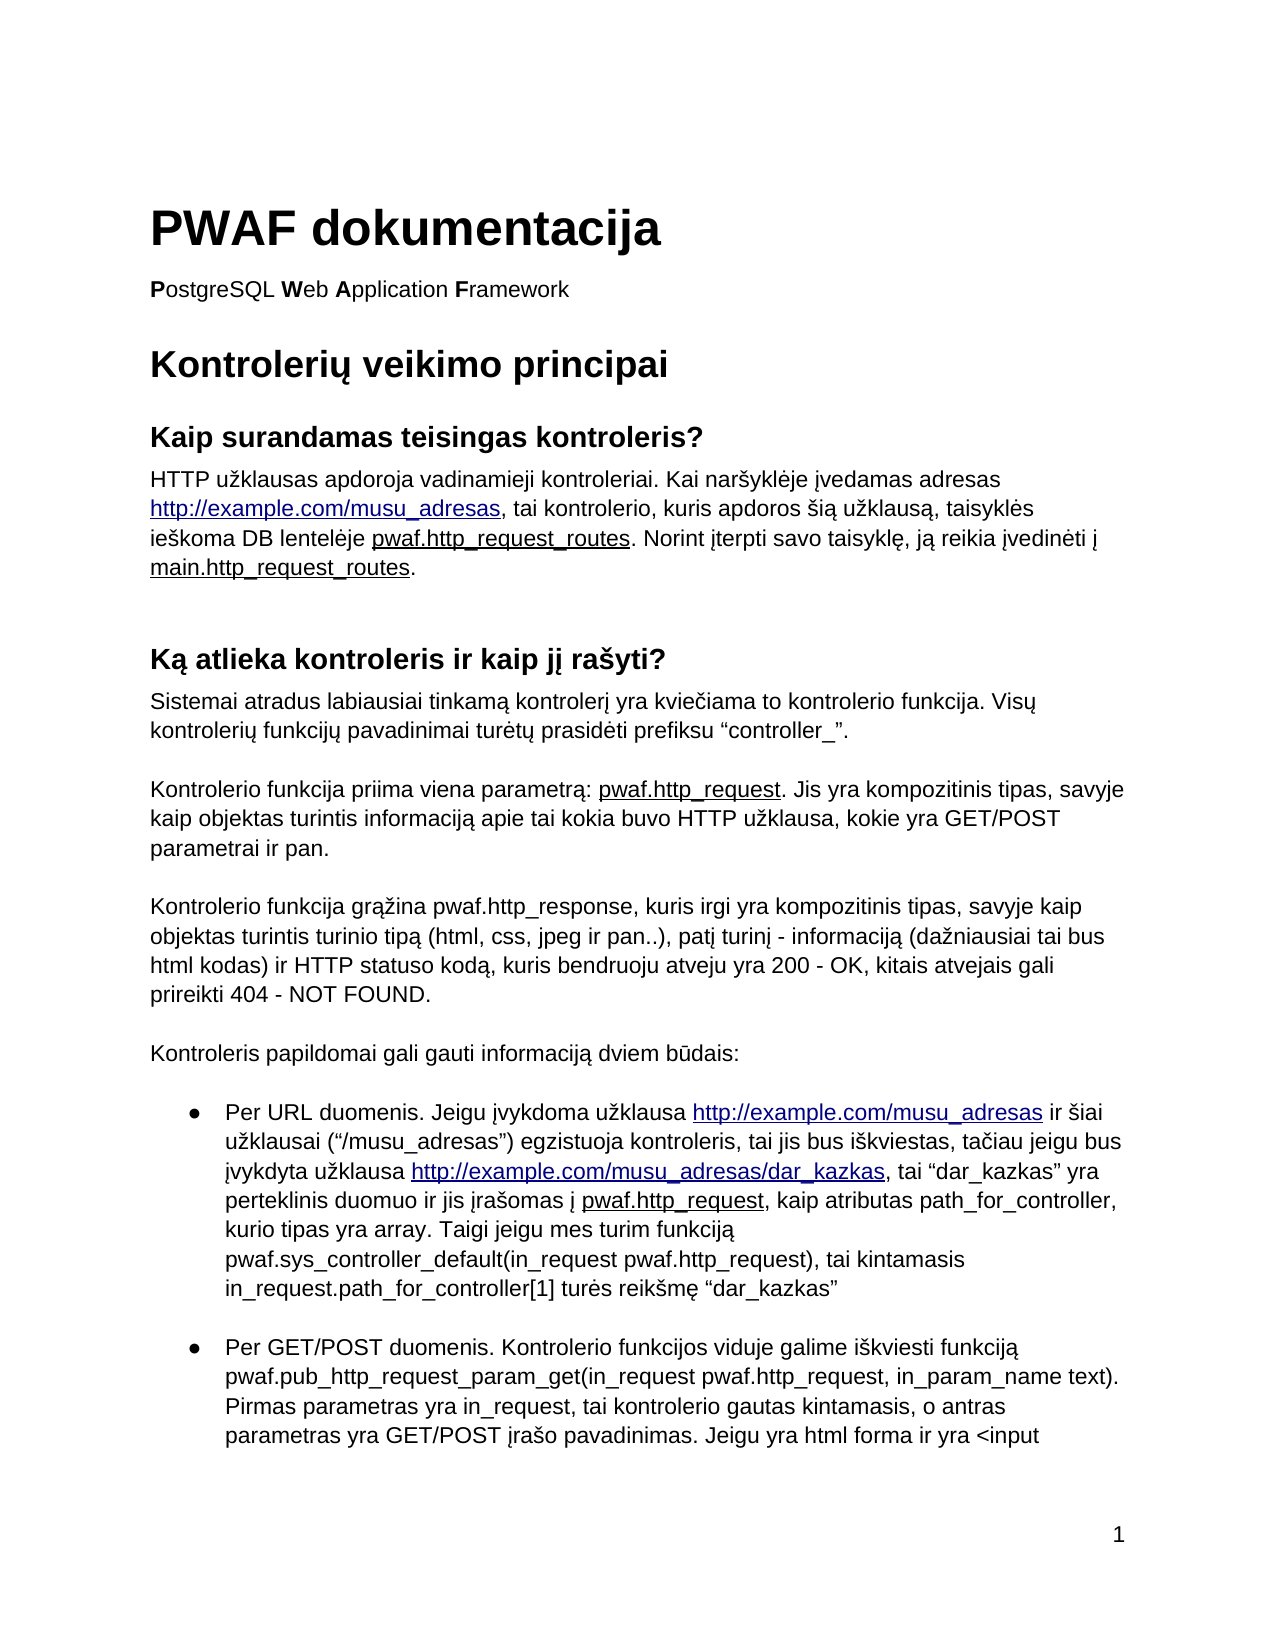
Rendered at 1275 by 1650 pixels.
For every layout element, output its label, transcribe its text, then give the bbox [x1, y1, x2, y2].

text Kontrolerio funkcija priima viena parametrą: pwaf.http_request. Jis yra kompozitinis tipas, savyje kaip objektas turintis informaciją apie tai kokia buvo HTTP užklausa, kokie yra GET/POST parametrai ir pan. [150, 776, 1125, 861]
text Kontroleris papildomai gali gauti informaciją dviem būdais: [150, 1041, 1125, 1066]
subtitle PWAF dokumentacija [150, 200, 1125, 256]
text Sistemai atradus labiausiai tinkamą kontrolerį yra kviečiama to kontrolerio funkcija. Visų kontrolerių funkcijų pavadinimai turėtų prasidėti prefiksu “controller_”. [150, 688, 1125, 743]
text HTTP užklausas apdoroja vadinamieji kontroleriai. Kai naršyklėje įvedamas adresas http://example.com/musu_adresas, tai kontrolerio, kuris apdoros šią užklausą, taisyklės ieškoma DB lentelėje pwaf.http_request_routes. Norint įterpti savo taisyklę, ją reikia įvedinėti į main.http_request_routes. [150, 467, 1125, 580]
list Per URL duomenis. Jeigu įvykdoma užklausa http://example.com/musu_adresas ir šiai užklausai (“/musu_adresas”) egzistuoja kontroleris, tai jis bus iškviestas, tačiau jeigu bus įvykdyta užklausa http://example.com/musu_adresas/dar_kazkas, tai “dar_kazkas” yra perteklinis duomuo ir jis įrašomas į pwaf.http_request, kaip atributas path_for_controller, kurio tipas yra array. Taigi jeigu mes turim funkciją pwaf.sys_controller_default(in_request pwaf.http_request), tai kintamasis in_request.path_for_controller[1] turės reikšmę “dar_kazkas” [187, 1099, 1125, 1301]
text PostgreSQL Web Application Framework [150, 277, 1125, 302]
list Per GET/POST duomenis. Kontrolerio funkcijos viduje galime iškviesti funkciją pwaf.pub_http_request_param_get(in_request pwaf.http_request, in_param_name text). Pirmas parametras yra in_request, tai kontrolerio gautas kintamasis, o antras parametras yra GET/POST įrašo pavadinimas. Jeigu yra html forma ir yra <input [187, 1334, 1125, 1448]
text Kontrolerio funkcija grąžina pwaf.http_response, kuris irgi yra kompozitinis tipas, savyje kaip objektas turintis turinio tipą (html, css, jpeg ir pan..), patį turinį - informaciją (dažniausiai tai bus html kodas) ir HTTP statuso kodą, kuris bendruoju atveju yra 200 - OK, kitais atvejais gali prireikti 404 - NOT FOUND. [150, 894, 1125, 1008]
subtitle Kontrolerių veikimo principai [150, 343, 1125, 385]
subtitle Kaip surandamas teisingas kontroleris? [150, 421, 1125, 453]
subtitle Ką atlieka kontroleris ir kaip jį rašyti? [150, 643, 1125, 675]
